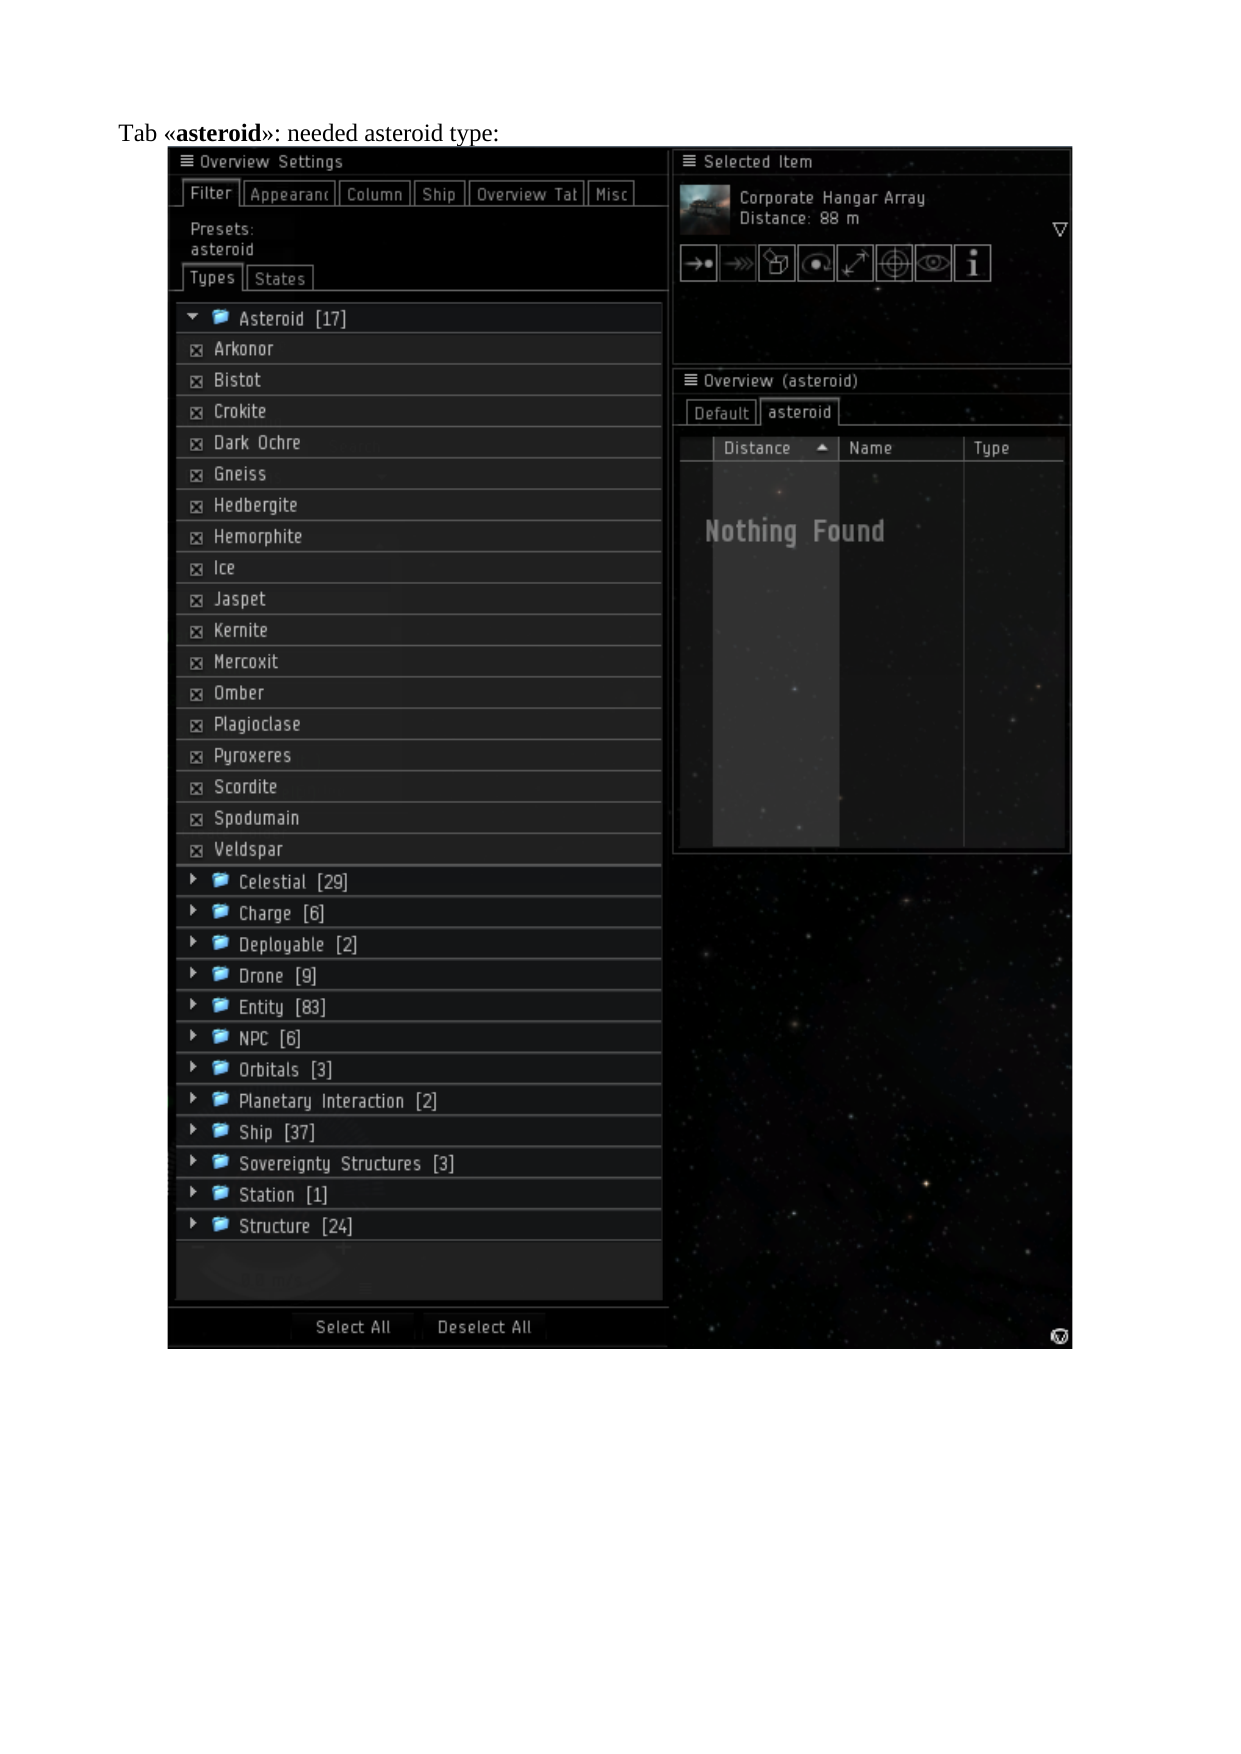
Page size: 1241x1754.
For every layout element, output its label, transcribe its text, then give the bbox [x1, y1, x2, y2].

text Tab «asteroid»: needed asteroid type: [118, 118, 1122, 147]
picture [167, 146, 1073, 1349]
